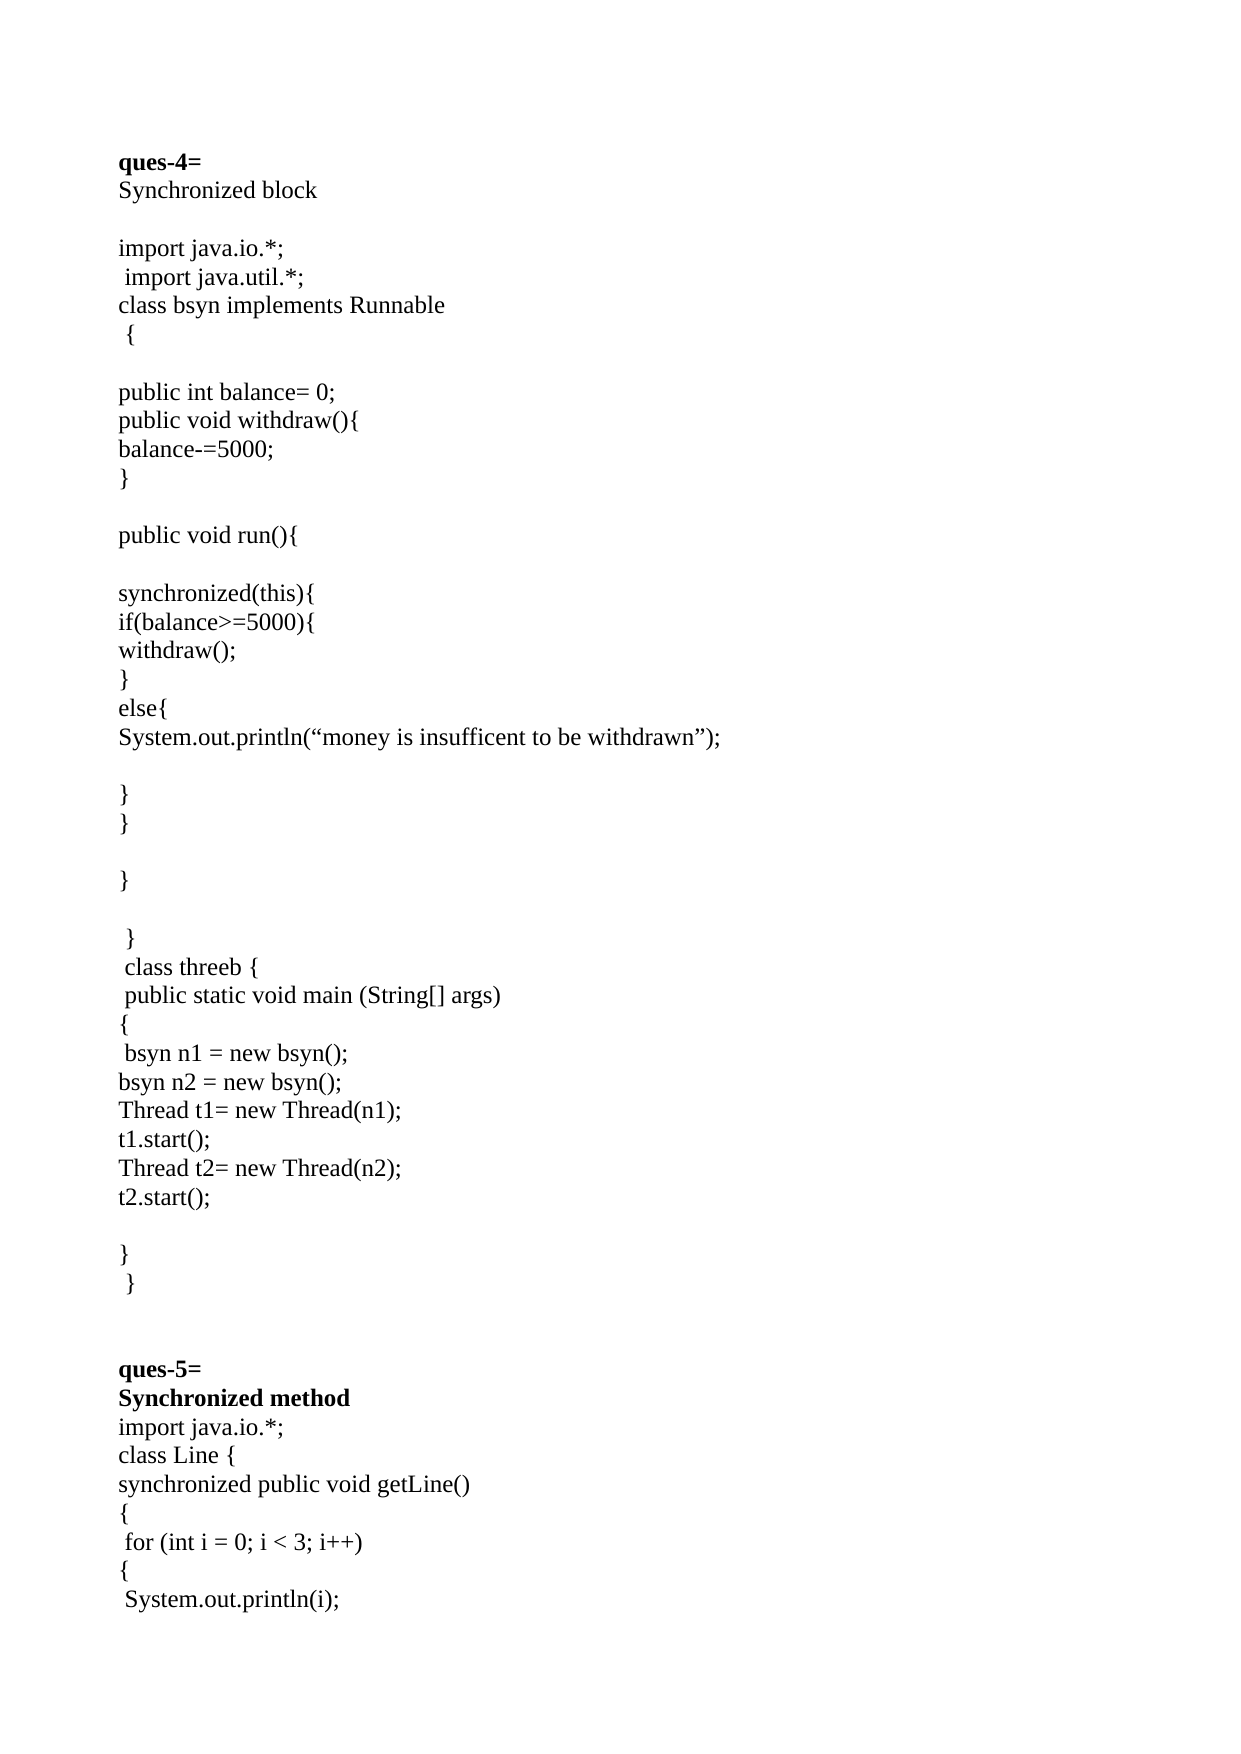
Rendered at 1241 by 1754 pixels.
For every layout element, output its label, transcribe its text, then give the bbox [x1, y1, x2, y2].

text class bsyn implements Runnable [118, 291, 1122, 319]
text class threeb { [118, 952, 1122, 981]
text public int balance= 0; [118, 377, 1122, 406]
text System.out.println(“money is insufficent to be withdrawn”); [118, 722, 1122, 751]
text Synchronized block [118, 176, 1122, 204]
text } [118, 664, 1122, 693]
text Thread t2= new Thread(n2); [118, 1153, 1122, 1182]
text } [118, 463, 1122, 492]
text else{ [118, 693, 1122, 722]
text { [118, 1556, 1122, 1584]
text bsyn n2 = new bsyn(); [118, 1067, 1122, 1096]
text t2.start(); [118, 1182, 1122, 1211]
text } [118, 779, 1122, 808]
text if(balance>=5000){ [118, 607, 1122, 636]
text import java.util.*; [118, 262, 1122, 291]
text System.out.println(i); [118, 1584, 1122, 1613]
text import java.io.*; [118, 1412, 1122, 1441]
text } [118, 1239, 1122, 1268]
text balance-=5000; [118, 434, 1122, 463]
text { [118, 1498, 1122, 1527]
text synchronized public void getLine() [118, 1469, 1122, 1498]
text for (int i = 0; i < 3; i++) [118, 1527, 1122, 1556]
text { [118, 1009, 1122, 1038]
text withdraw(); [118, 636, 1122, 664]
text synchronized(this){ [118, 578, 1122, 607]
text ques-4= [118, 147, 1122, 176]
text class Line { [118, 1441, 1122, 1469]
text public static void main (String[] args) [118, 981, 1122, 1009]
text } [118, 866, 1122, 894]
text t1.start(); [118, 1124, 1122, 1153]
text Synchronized method [118, 1383, 1122, 1412]
text ques-5= [118, 1354, 1122, 1383]
text } [118, 808, 1122, 837]
text bsyn n1 = new bsyn(); [118, 1038, 1122, 1067]
text public void run(){ [118, 521, 1122, 549]
text public void withdraw(){ [118, 406, 1122, 434]
text { [118, 319, 1122, 348]
text Thread t1= new Thread(n1); [118, 1096, 1122, 1124]
text } [118, 923, 1122, 952]
text } [118, 1268, 1122, 1297]
text import java.io.*; [118, 233, 1122, 262]
